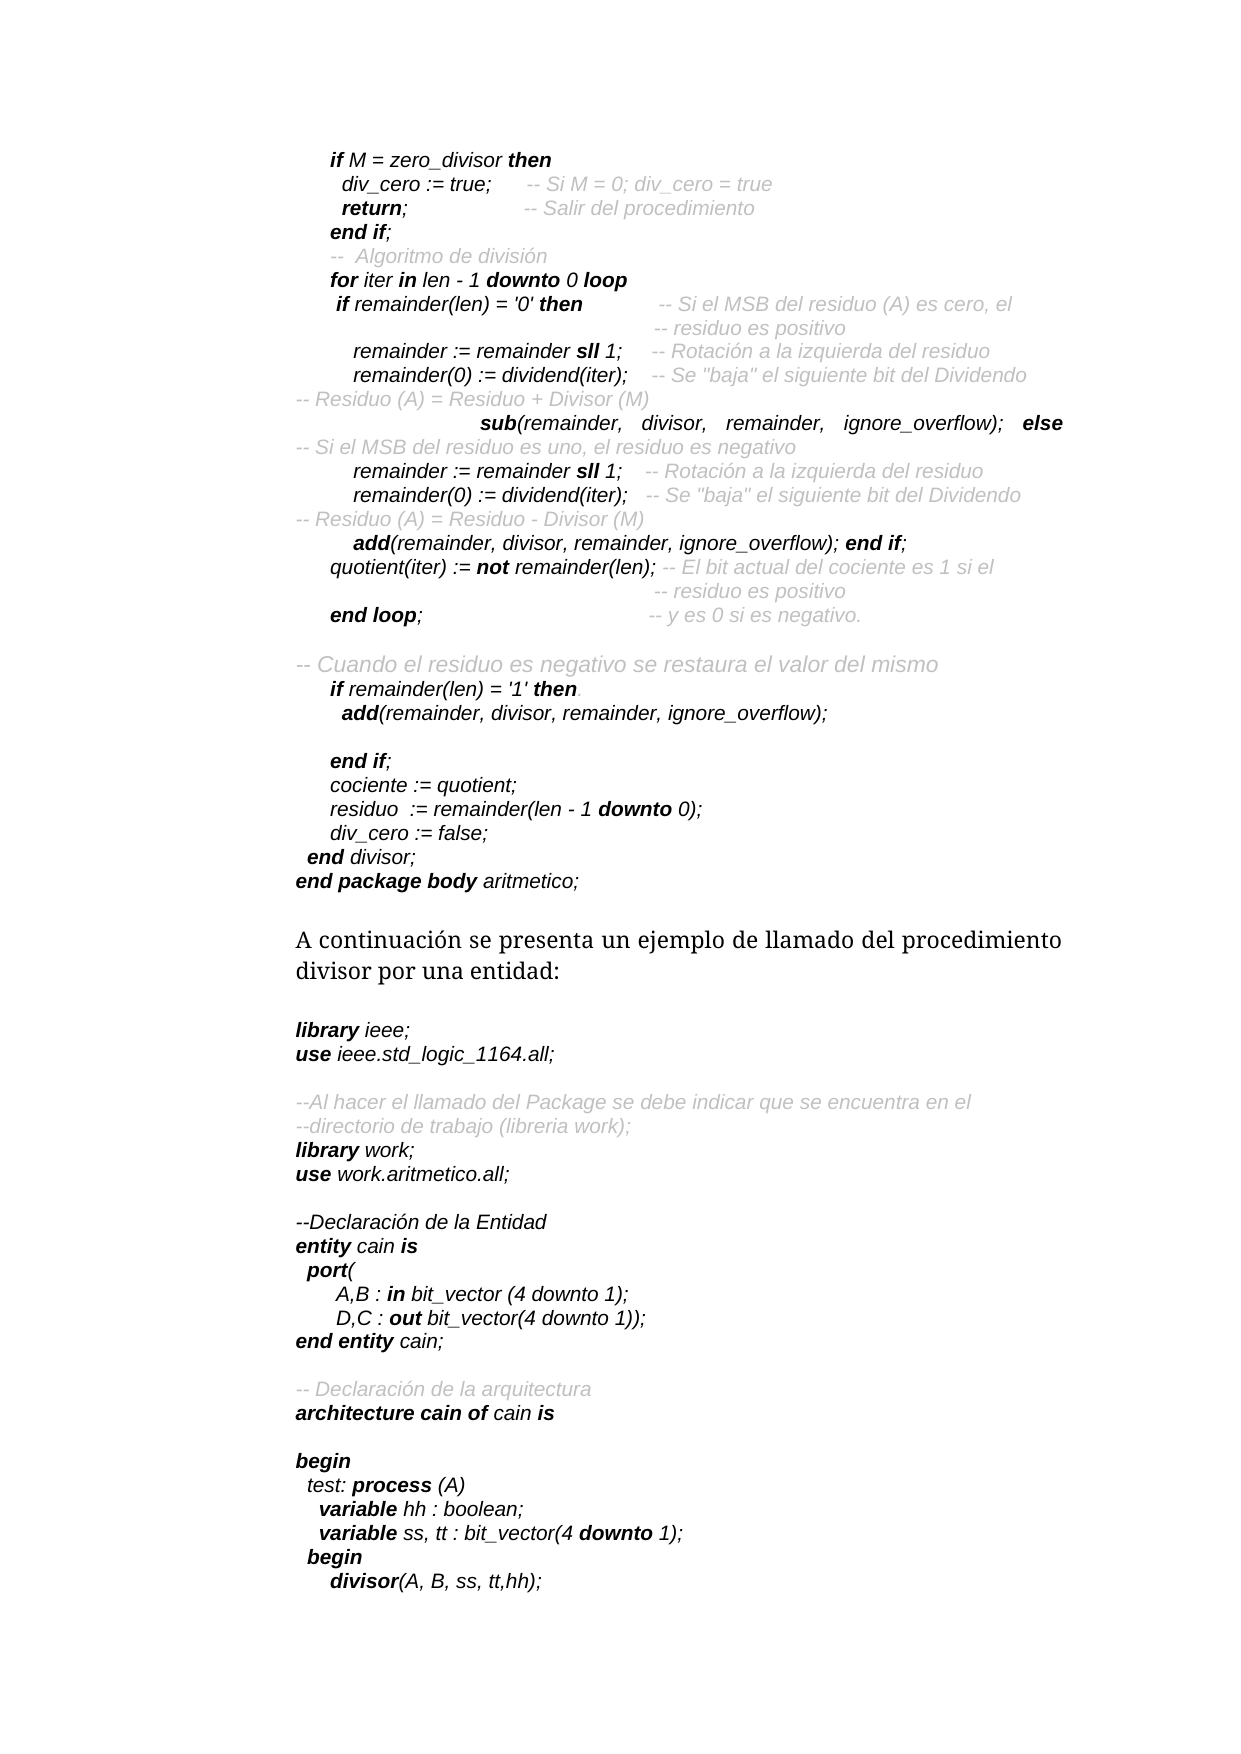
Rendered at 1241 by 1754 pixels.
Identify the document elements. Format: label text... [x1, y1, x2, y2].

text if M = zero_divisor then [295, 148, 1063, 172]
text for iter in len - 1 downto 0 loop [295, 267, 1063, 291]
text --Declaración de la Entidad [295, 1209, 1063, 1233]
text A continuación se presenta un ejemplo de llamado del procedimiento divisor por una entidad: [295, 924, 1063, 987]
text test: process (A) [295, 1473, 1063, 1497]
text div_cero := true; -- Si M = 0; div_cero = true [295, 172, 1063, 196]
text architecture cain of cain is [295, 1401, 1063, 1425]
text --directorio de trabajo (libreria work); [295, 1114, 1063, 1138]
text end divisor; [295, 845, 1063, 869]
text end if; [295, 219, 1063, 243]
text -- Residuo (A) = Residuo - Divisor (M) [295, 507, 1063, 531]
text --Al hacer el llamado del Package se debe indicar que se encuentra en el [295, 1090, 1063, 1114]
text residuo := remainder(len - 1 downto 0); [295, 797, 1063, 821]
text remainder := remainder sll 1; -- Rotación a la izquierda del residuo [295, 339, 1063, 363]
text div_cero := false; [295, 821, 1063, 845]
text end package body aritmetico; [295, 869, 1063, 893]
text if remainder(len) = '0' then -- Si el MSB del residuo (A) es cero, el [295, 291, 1063, 315]
text variable ss, tt : bit_vector(4 downto 1); [295, 1521, 1063, 1545]
text -- Residuo (A) = Residuo + Divisor (M) [295, 387, 1063, 411]
text quotient(iter) := not remainder(len); -- El bit actual del cociente es 1 si el [295, 555, 1063, 579]
text end entity cain; [295, 1329, 1063, 1353]
text -- Declaración de la arquitectura [295, 1377, 1063, 1401]
text add(remainder, divisor, remainder, ignore_overflow); end if; [295, 531, 1063, 555]
text if remainder(len) = '1' then. [295, 677, 1063, 701]
text library work; [295, 1138, 1063, 1162]
text add(remainder, divisor, remainder, ignore_overflow); [295, 701, 1063, 725]
text -- Algoritmo de división [295, 243, 1063, 267]
text remainder(0) := dividend(iter); -- Se "baja" el siguiente bit del Dividendo [295, 363, 1063, 387]
text variable hh : boolean; [295, 1497, 1063, 1521]
text -- Cuando el residuo es negativo se restaura el valor del mismo [295, 651, 1063, 677]
text library ieee; [295, 1018, 1063, 1042]
text end if; [295, 749, 1063, 773]
text begin [295, 1545, 1063, 1569]
text A,B : in bit_vector (4 downto 1); [295, 1281, 1063, 1305]
text entity cain is [295, 1233, 1063, 1257]
text D,C : out bit_vector(4 downto 1)); [295, 1305, 1063, 1329]
text divisor(A, B, ss, tt,hh); [295, 1569, 1063, 1593]
text begin [295, 1449, 1063, 1473]
text remainder := remainder sll 1; -- Rotación a la izquierda del residuo [295, 459, 1063, 483]
text cociente := quotient; [295, 773, 1063, 797]
text end loop; -- y es 0 si es negativo. [295, 603, 1063, 627]
text return; -- Salir del procedimiento [295, 196, 1063, 219]
text use ieee.std_logic_1164.all; [295, 1042, 1063, 1066]
text sub(remainder, divisor, remainder, ignore_overflow); else -- Si el MSB del residuo es uno, el residuo es negativo [295, 411, 1063, 459]
text port( [295, 1257, 1063, 1281]
text -- residuo es positivo [295, 579, 1063, 603]
text use work.aritmetico.all; [295, 1162, 1063, 1186]
text -- residuo es positivo [295, 315, 1063, 339]
text remainder(0) := dividend(iter); -- Se "baja" el siguiente bit del Dividendo [295, 483, 1063, 507]
